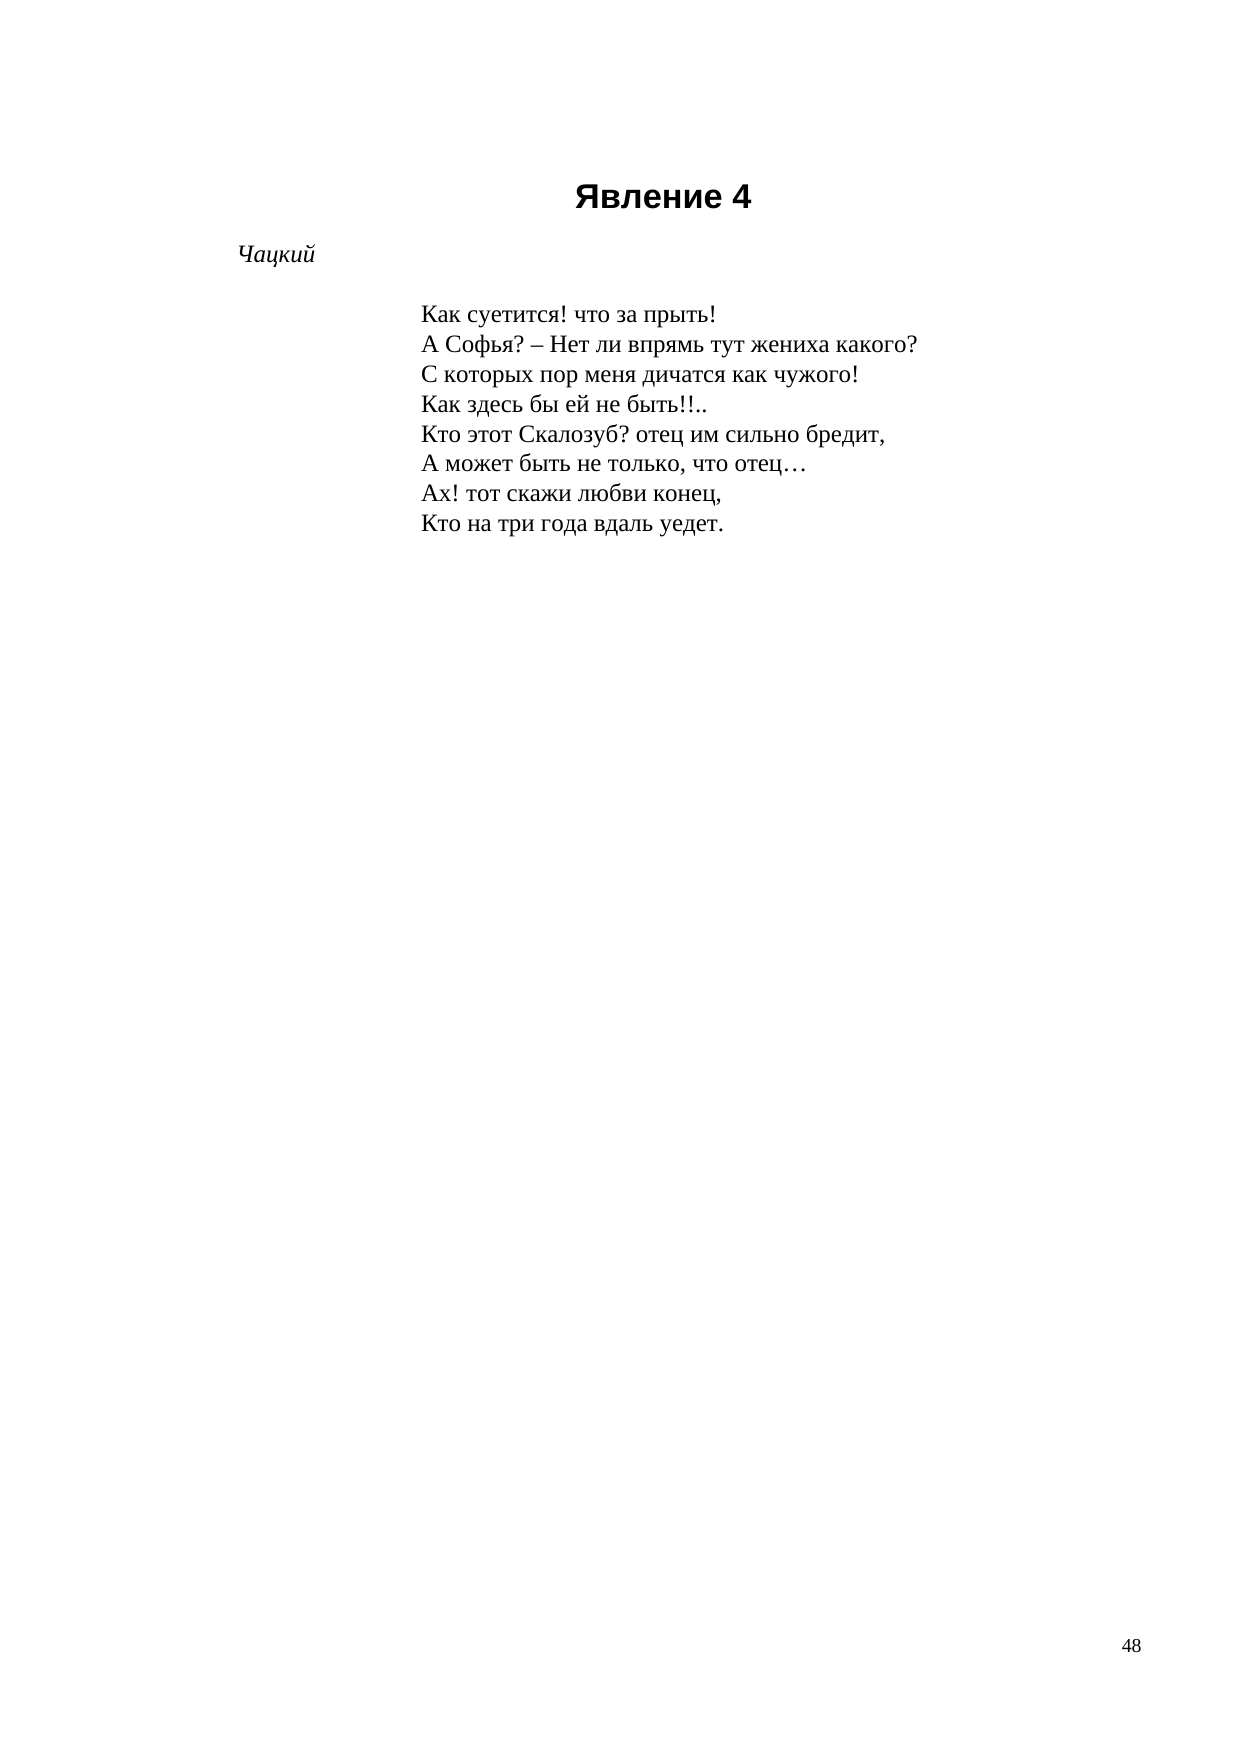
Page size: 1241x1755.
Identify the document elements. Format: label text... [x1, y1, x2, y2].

text А Софья? – Нет ли впрямь тут жениха какого? С которых пор меня дичатся как чужого! [421, 329, 926, 388]
text Кто этот Скалозуб? отец им сильно бредит, А может быть не только, что отец… [421, 419, 887, 477]
text Явление 4 [575, 176, 1168, 216]
text Как суетится! что за прыть! [421, 299, 1168, 328]
text Чацкий [236, 239, 319, 268]
text Как здесь бы ей не быть!!.. [421, 389, 1168, 417]
text Ах! тот скажи любви конец, Кто на три года вдаль уедет. [421, 478, 758, 536]
